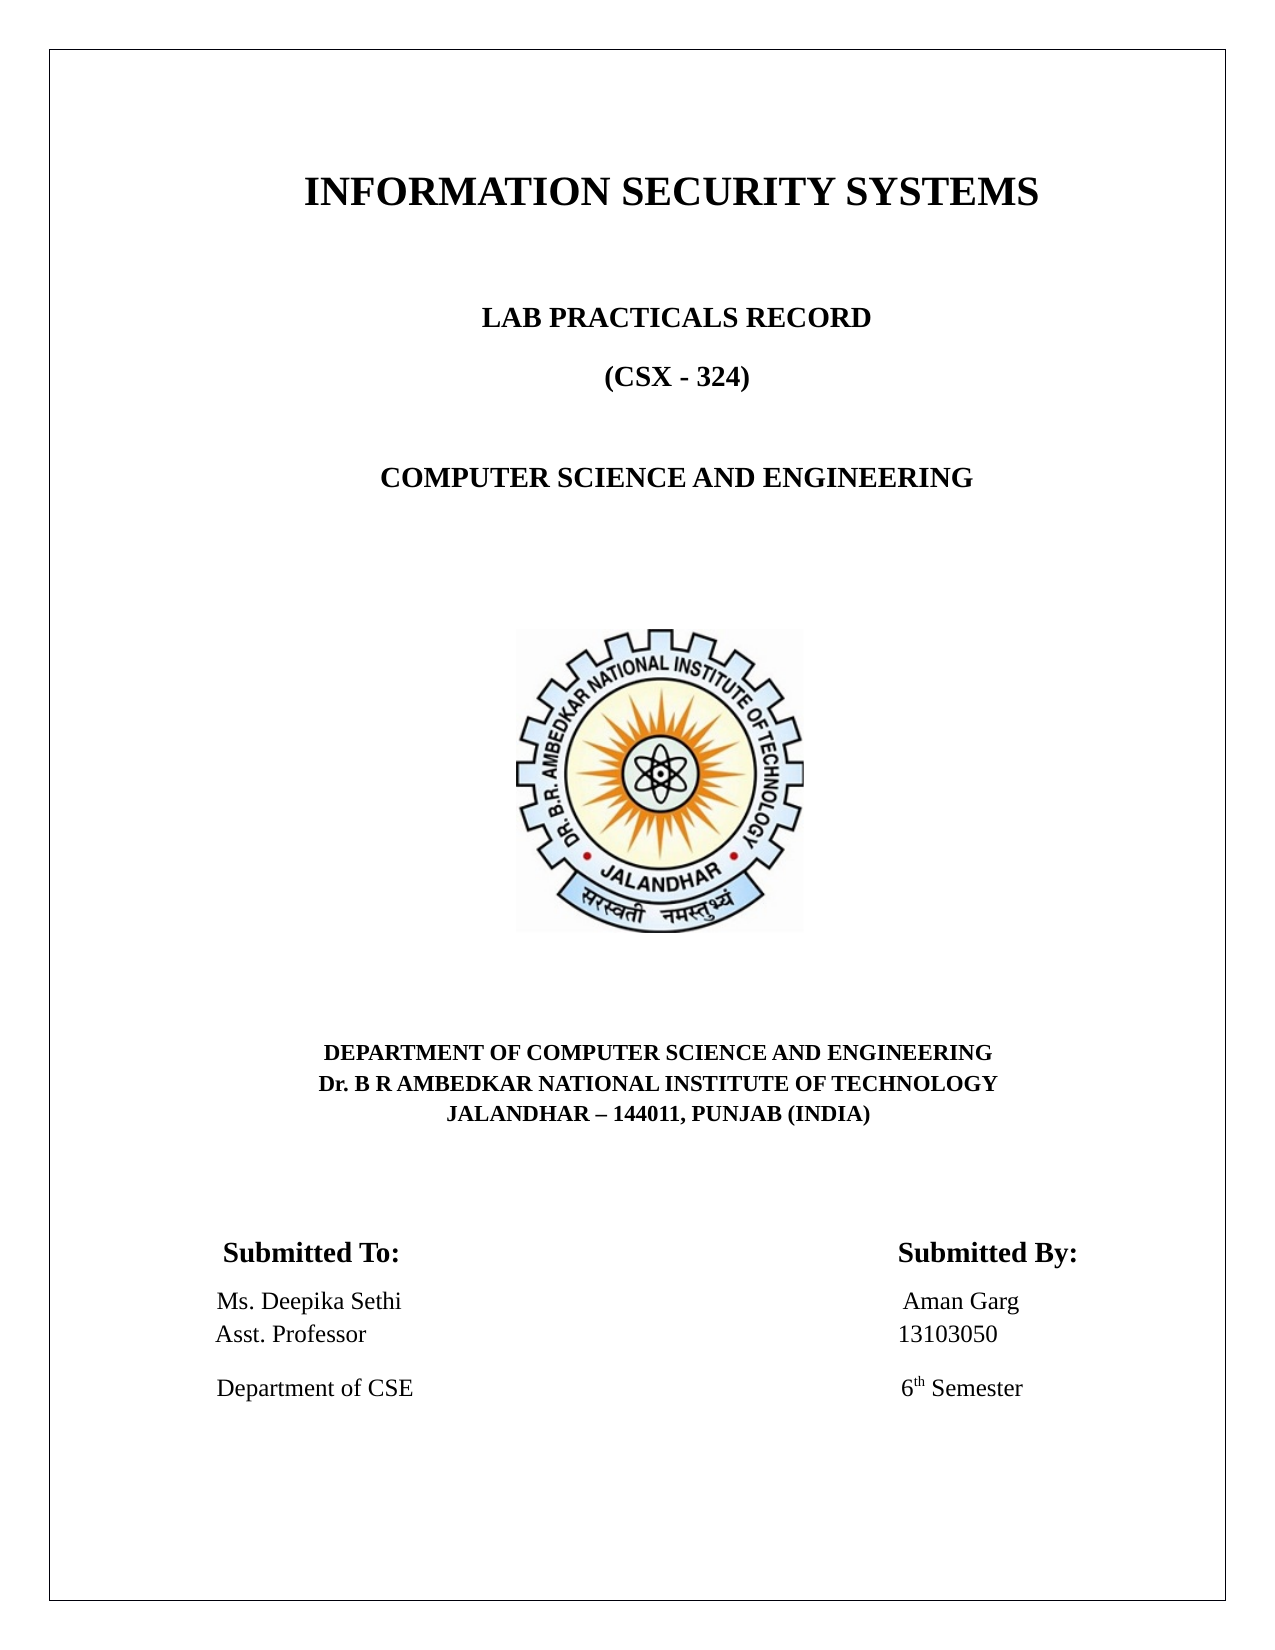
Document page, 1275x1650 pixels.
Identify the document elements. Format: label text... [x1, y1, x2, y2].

text Department of CSE 6th Semester [148, 1373, 1169, 1402]
picture [516, 629, 804, 933]
text DEPARTMENT OF COMPUTER SCIENCE AND ENGINEERING [148, 1039, 1169, 1066]
subtitle Submitted To: Submitted By: [185, 1236, 1169, 1269]
text COMPUTER SCIENCE AND ENGINEERING [185, 460, 1169, 493]
text Asst. Professor 13103050 [148, 1319, 1169, 1348]
subtitle INFORMATION SECURITY SYSTEMS [185, 166, 1169, 214]
text (CSX - 324) [185, 359, 1169, 393]
text LAB PRACTICALS RECORD [185, 300, 1169, 333]
text JALANDHAR – 144011, PUNJAB (INDIA) [148, 1100, 1169, 1126]
text Ms. Deepika Sethi Aman Garg [185, 1286, 1169, 1315]
text Dr. B R AMBEDKAR NATIONAL INSTITUTE OF TECHNOLOGY [148, 1070, 1169, 1096]
